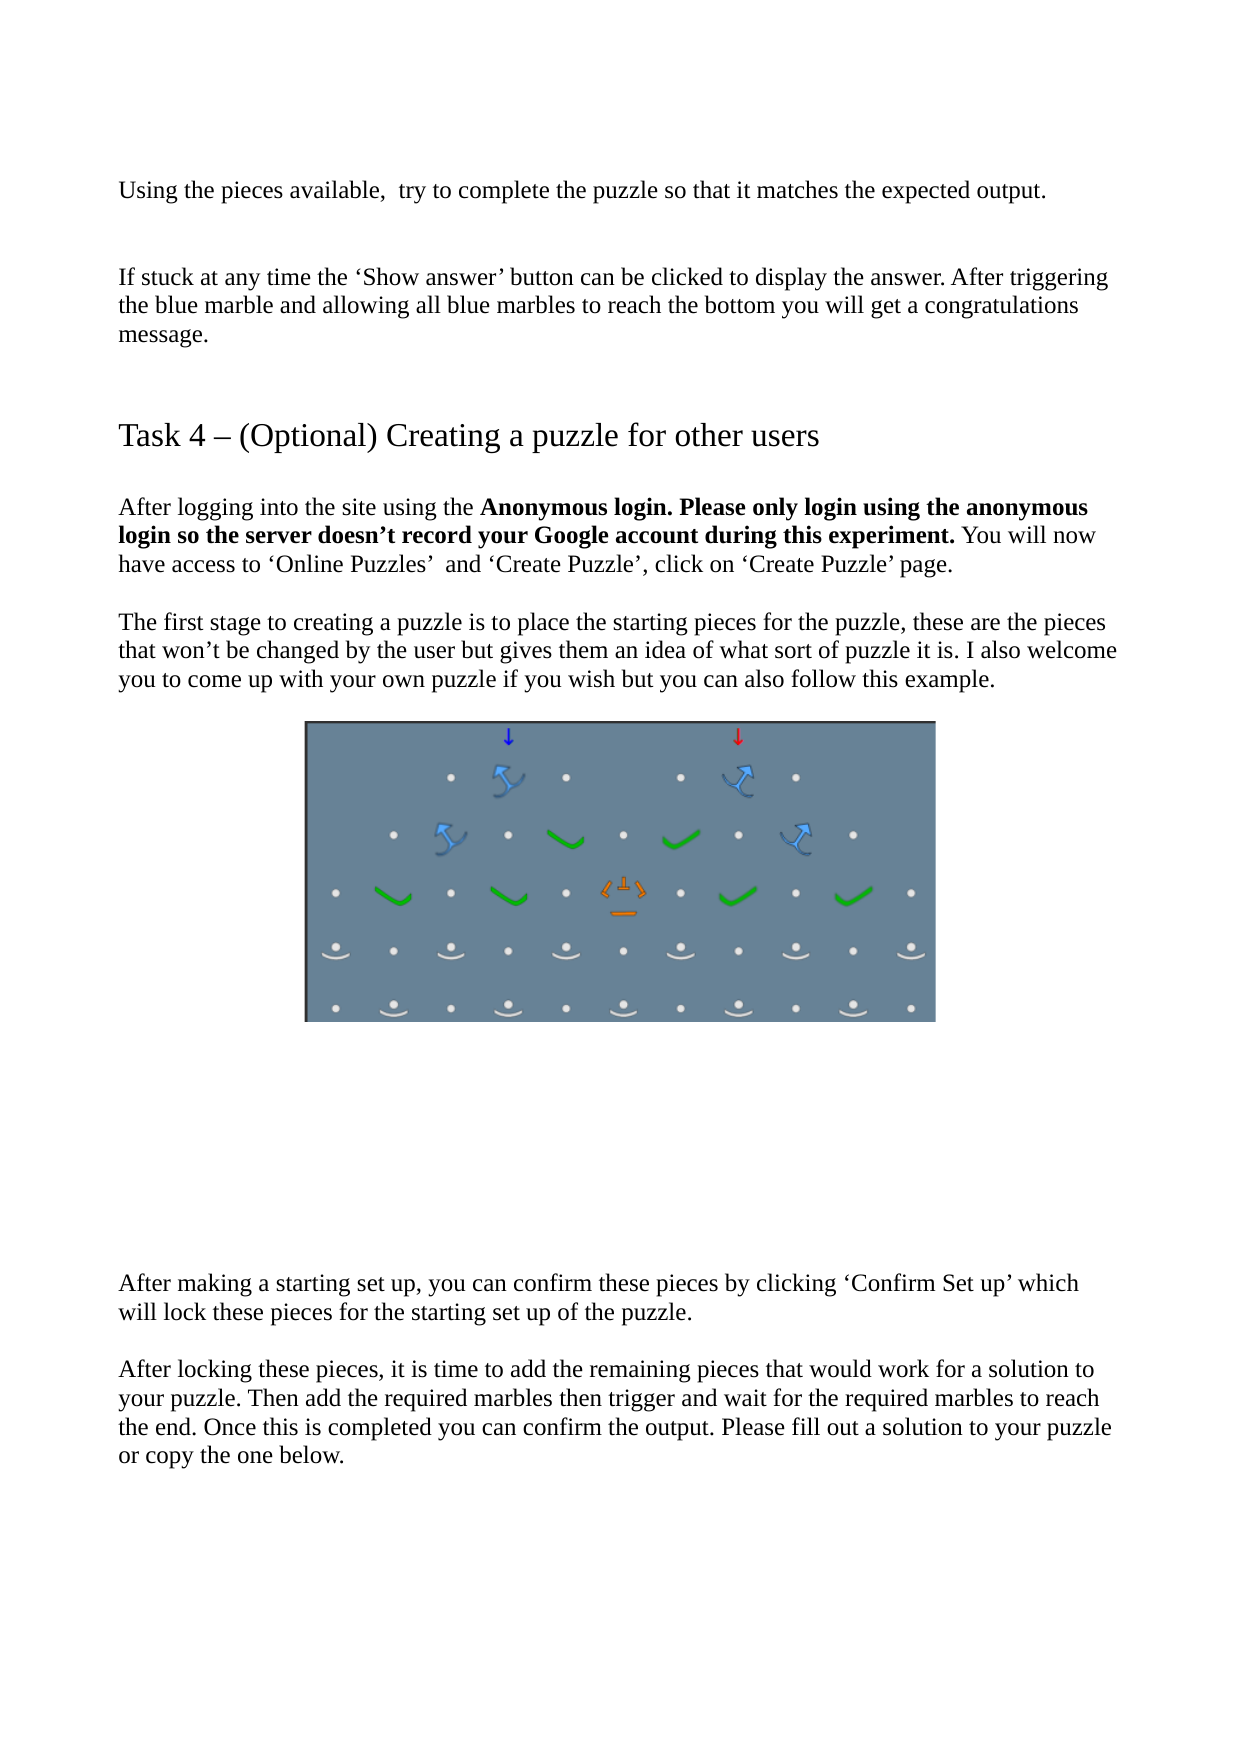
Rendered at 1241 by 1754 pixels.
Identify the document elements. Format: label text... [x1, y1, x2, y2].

text The first stage to creating a puzzle is to place the starting pieces for the puzzle, these are the pieces that won’t be changed by the user but gives them an idea of what sort of puzzle it is. I also welcome you to come up with your own puzzle if you wish but you can also follow this example. [118, 607, 1122, 693]
text After logging into the site using the Anonymous login. Please only login using the anonymous login so the server doesn’t record your Google account during this experiment. You will now have access to ‘Online Puzzles’ and ‘Create Puzzle’, click on ‘Create Puzzle’ page. [118, 492, 1122, 578]
text After making a starting set up, you can confirm these pieces by clicking ‘Confirm Set up’ which will lock these pieces for the starting set up of the puzzle. [118, 1268, 1122, 1326]
picture [304, 721, 936, 1022]
text If stuck at any time the ‘Show answer’ button can be clicked to display the answer. After triggering the blue marble and allowing all blue marbles to reach the bottom you will get a congratulations message. [118, 262, 1122, 348]
text Using the pieces available, try to complete the puzzle so that it matches the expected output. [118, 176, 1122, 204]
text Task 4 – (Optional) Creating a puzzle for other users [118, 415, 1122, 453]
text After locking these pieces, it is time to add the remaining pieces that would work for a solution to your puzzle. Then add the required marbles then trigger and wait for the required marbles to reach the end. Once this is completed you can confirm the output. Please fill out a solution to your puzzle or copy the one below. [118, 1354, 1122, 1469]
